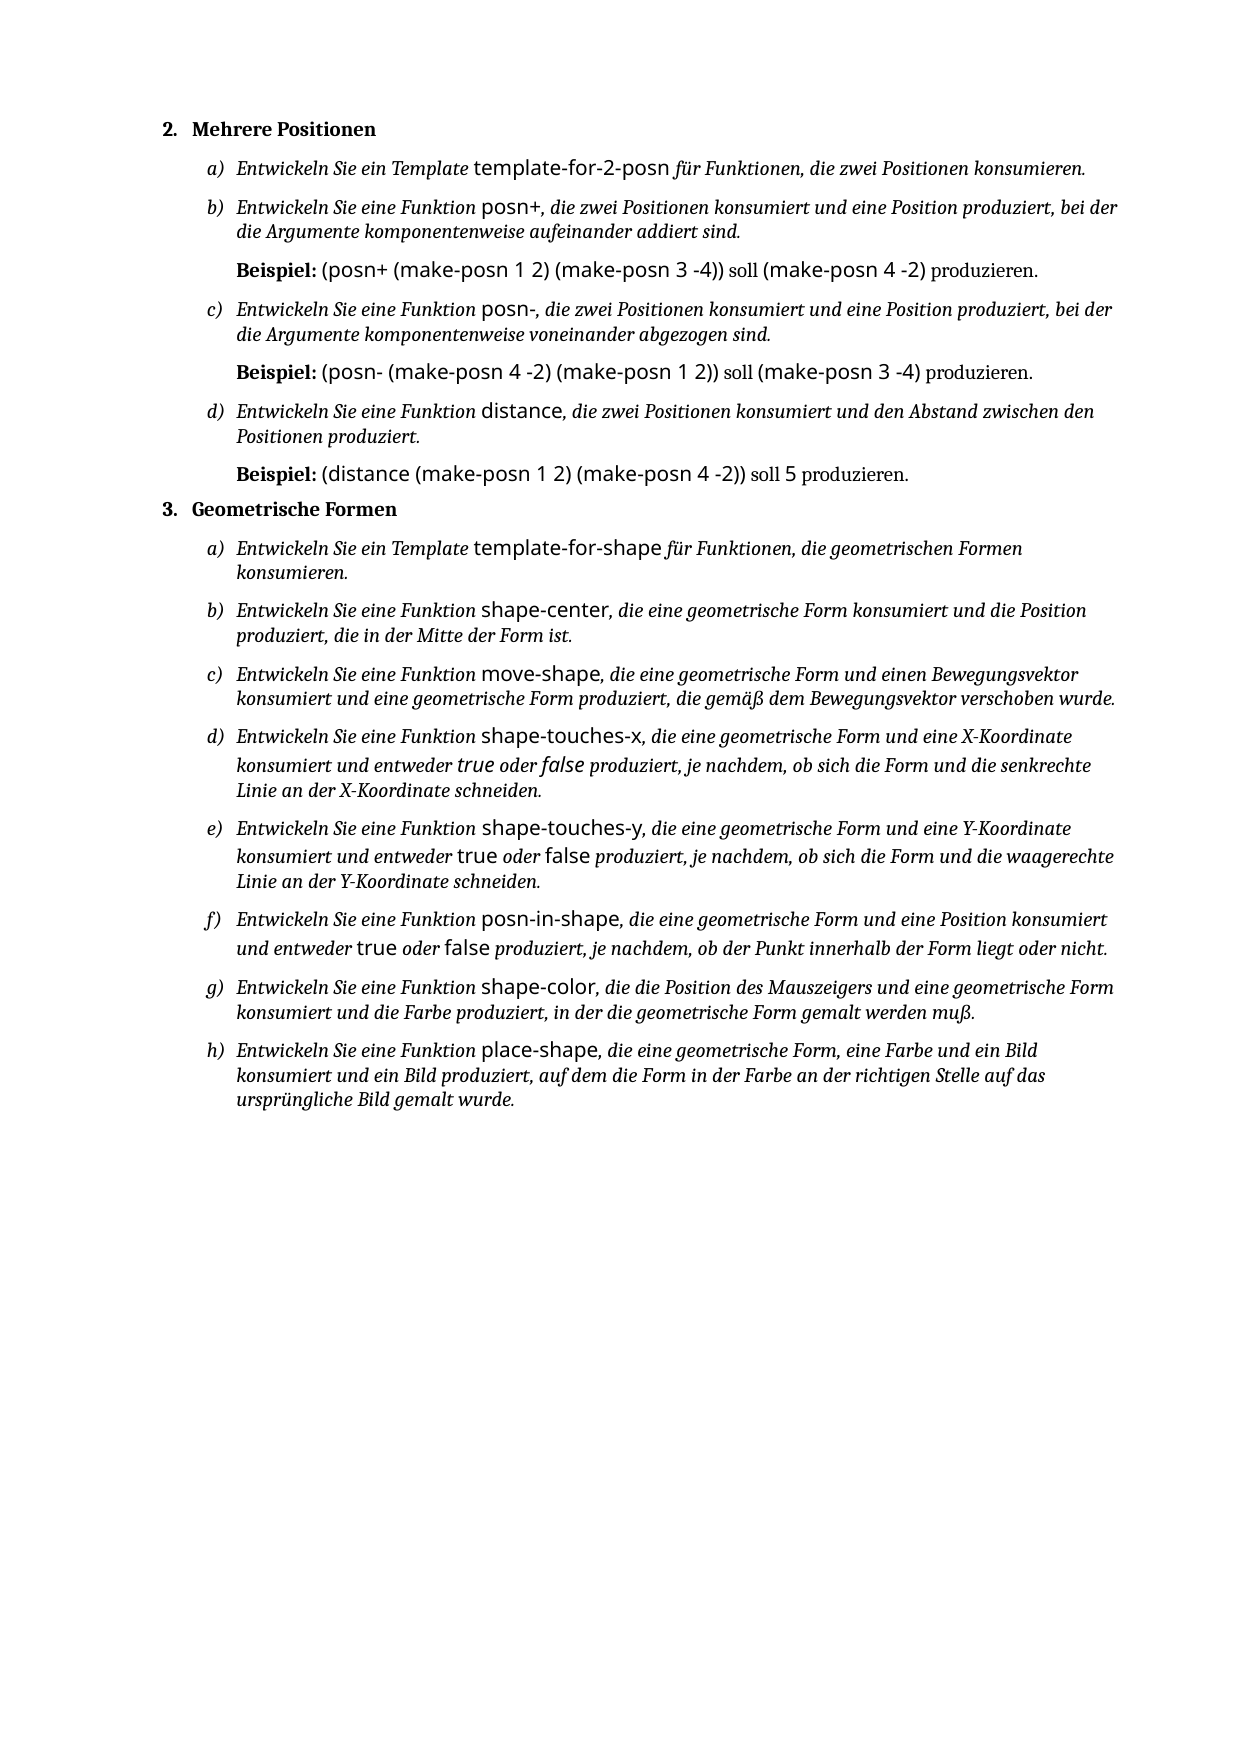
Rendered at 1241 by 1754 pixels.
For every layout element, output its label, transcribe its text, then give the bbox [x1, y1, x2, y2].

list Entwickeln Sie eine Funktion posn+, die zwei Positionen konsumiert und eine Position produziert, bei der die Argumente komponentenweise aufeinander addiert sind. [207, 192, 1122, 244]
list Entwickeln Sie ein Template template-for-2-posn für Funktionen, die zwei Positionen konsumieren. [207, 153, 1122, 181]
list Entwickeln Sie eine Funktion move-shape, die eine geometrische Form und einen Bewegungsvektor konsumiert und eine geometrische Form produziert, die gemäß dem Bewegungsvektor verschoben wurde. [207, 659, 1122, 711]
list Beispiel: (posn+ (make-posn 1 2) (make-posn 3 -4)) soll (make-posn 4 -2) produzieren. [207, 255, 1122, 283]
list Entwickeln Sie eine Funktion posn-, die zwei Positionen konsumiert und eine Position produziert, bei der die Argumente komponentenweise voneinander abgezogen sind. [207, 294, 1122, 346]
list Entwickeln Sie eine Funktion shape-center, die eine geometrische Form konsumiert und die Position produziert, die in der Mitte der Form ist. [207, 596, 1122, 648]
list Entwickeln Sie eine Funktion shape-touches-y, die eine geometrische Form und eine Y-Koordinate konsumiert und entweder true oder false produziert, je nachdem, ob sich die Form und die waagerechte Linie an der Y-Koordinate schneiden. [207, 813, 1122, 894]
list Mehrere Positionen [162, 118, 1122, 142]
list Beispiel: (distance (make-posn 1 2) (make-posn 4 -2)) soll 5 produzieren. [207, 459, 1122, 487]
list Entwickeln Sie eine Funktion place-shape, die eine geometrische Form, eine Farbe und ein Bild konsumiert und ein Bild produziert, auf dem die Form in der Farbe an der richtigen Stelle auf das ursprüngliche Bild gemalt wurde. [207, 1035, 1122, 1111]
list Entwickeln Sie ein Template template-for-shape für Funktionen, die geometrischen Formen konsumieren. [207, 533, 1122, 585]
list Entwickeln Sie eine Funktion distance, die zwei Positionen konsumiert und den Abstand zwischen den Positionen produziert. [207, 396, 1122, 448]
list Entwickeln Sie eine Funktion shape-touches-x, die eine geometrische Form und eine X-Koordinate konsumiert und entweder true oder false produziert, je nachdem, ob sich die Form und die senkrechte Linie an der X-Koordinate schneiden. [207, 722, 1122, 802]
list Geometrische Formen [162, 498, 1122, 522]
list Beispiel: (posn- (make-posn 4 -2) (make-posn 1 2)) soll (make-posn 3 -4) produzieren. [207, 357, 1122, 385]
list Entwickeln Sie eine Funktion shape-color, die die Position des Mauszeigers und eine geometrische Form konsumiert und die Farbe produziert, in der die geometrische Form gemalt werden muß. [207, 972, 1122, 1024]
list Entwickeln Sie eine Funktion posn-in-shape, die eine geometrische Form und eine Position konsumiert und entweder true oder false produziert, je nachdem, ob der Punkt innerhalb der Form liegt oder nicht. [207, 904, 1122, 961]
